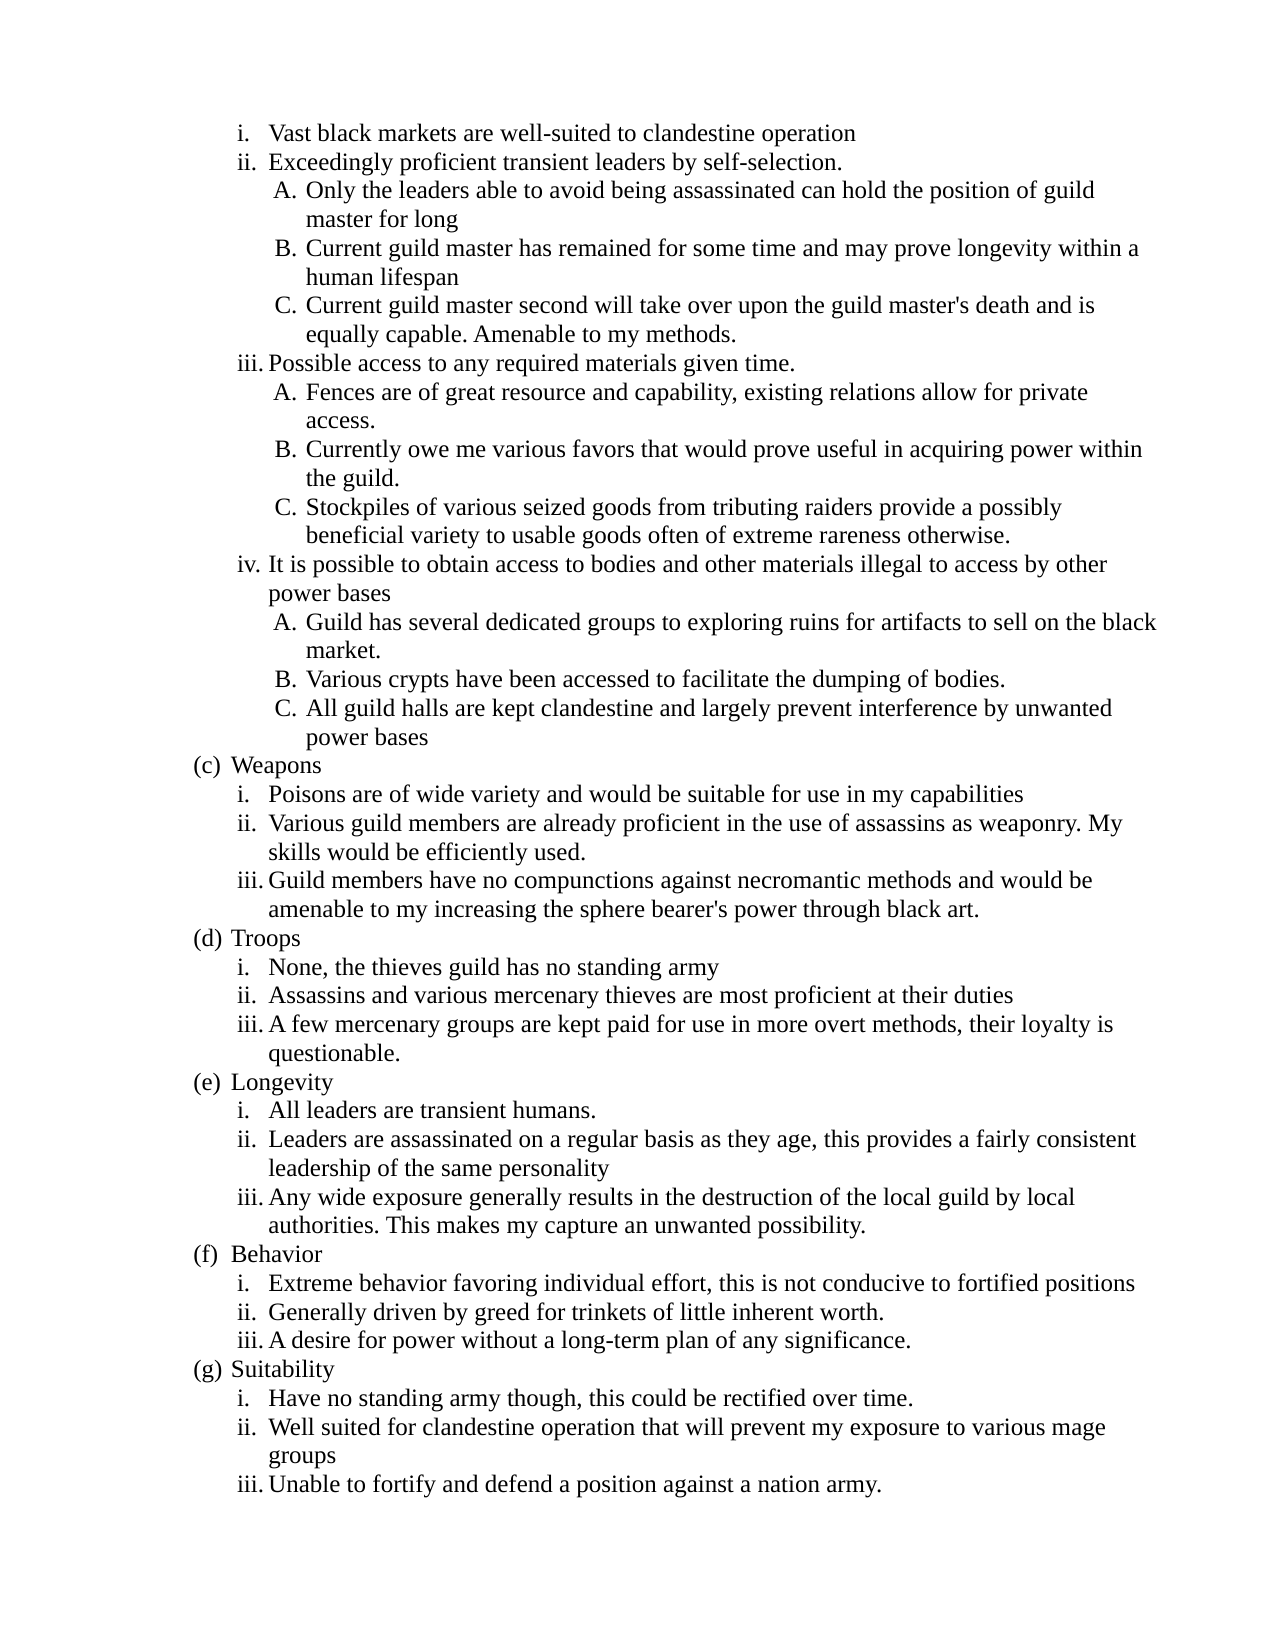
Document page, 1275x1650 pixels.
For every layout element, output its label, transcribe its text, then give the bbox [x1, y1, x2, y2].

list Exceedingly proficient transient leaders by self-selection. [231, 147, 1157, 176]
list Assassins and various mercenary thieves are most proficient at their duties [231, 981, 1157, 1009]
list Current guild master second will take over upon the guild master's death and is equally capable. Amenable to my methods. [268, 291, 1157, 348]
list Any wide exposure generally results in the destruction of the local guild by local authorities. This makes my capture an unwanted possibility. [231, 1182, 1157, 1239]
list Weapons [193, 751, 1157, 779]
list Generally driven by greed for trinkets of little inherent worth. [231, 1297, 1157, 1326]
list Leaders are assassinated on a regular basis as they age, this provides a fairly consistent leadership of the same personality [231, 1124, 1157, 1182]
list None, the thieves guild has no standing army [231, 952, 1157, 981]
list Well suited for clandestine operation that will prevent my exposure to various mage groups [231, 1412, 1157, 1469]
list Suitability [193, 1354, 1157, 1383]
list A few mercenary groups are kept paid for use in more overt methods, their loyalty is questionable. [231, 1009, 1157, 1067]
list Poisons are of wide variety and would be suitable for use in my capabilities [231, 779, 1157, 808]
list Troops [193, 923, 1157, 952]
list All guild halls are kept clandestine and largely prevent interference by unwanted power bases [268, 693, 1157, 751]
list All leaders are transient humans. [231, 1096, 1157, 1124]
list Only the leaders able to avoid being assassinated can hold the position of guild master for long [268, 176, 1157, 233]
list Stockpiles of various seized goods from tributing raiders provide a possibly beneficial variety to usable goods often of extreme rareness otherwise. [268, 492, 1157, 549]
list Various crypts have been accessed to facilitate the dumping of bodies. [268, 664, 1157, 693]
list Longevity [193, 1067, 1157, 1096]
list Extreme behavior favoring individual effort, this is not conducive to fortified positions [231, 1268, 1157, 1297]
list A desire for power without a long-term plan of any significance. [231, 1326, 1157, 1354]
list It is possible to obtain access to bodies and other materials illegal to access by other power bases [231, 549, 1157, 607]
list Possible access to any required materials given time. [231, 348, 1157, 377]
list Current guild master has remained for some time and may prove longevity within a human lifespan [268, 233, 1157, 291]
list Fences are of great resource and capability, existing relations allow for private access. [268, 377, 1157, 434]
list Various guild members are already proficient in the use of assassins as weaponry. My skills would be efficiently used. [231, 808, 1157, 866]
list Guild has several dedicated groups to exploring ruins for artifacts to sell on the black market. [268, 607, 1157, 664]
list Vast black markets are well-suited to clandestine operation [231, 118, 1157, 147]
list Unable to fortify and defend a position against a nation army. [231, 1469, 1157, 1498]
list Have no standing army though, this could be rectified over time. [231, 1383, 1157, 1412]
list Currently owe me various favors that would prove useful in acquiring power within the guild. [268, 434, 1157, 492]
list Guild members have no compunctions against necromantic methods and would be amenable to my increasing the sphere bearer's power through black art. [231, 866, 1157, 923]
list Behavior [193, 1239, 1157, 1268]
